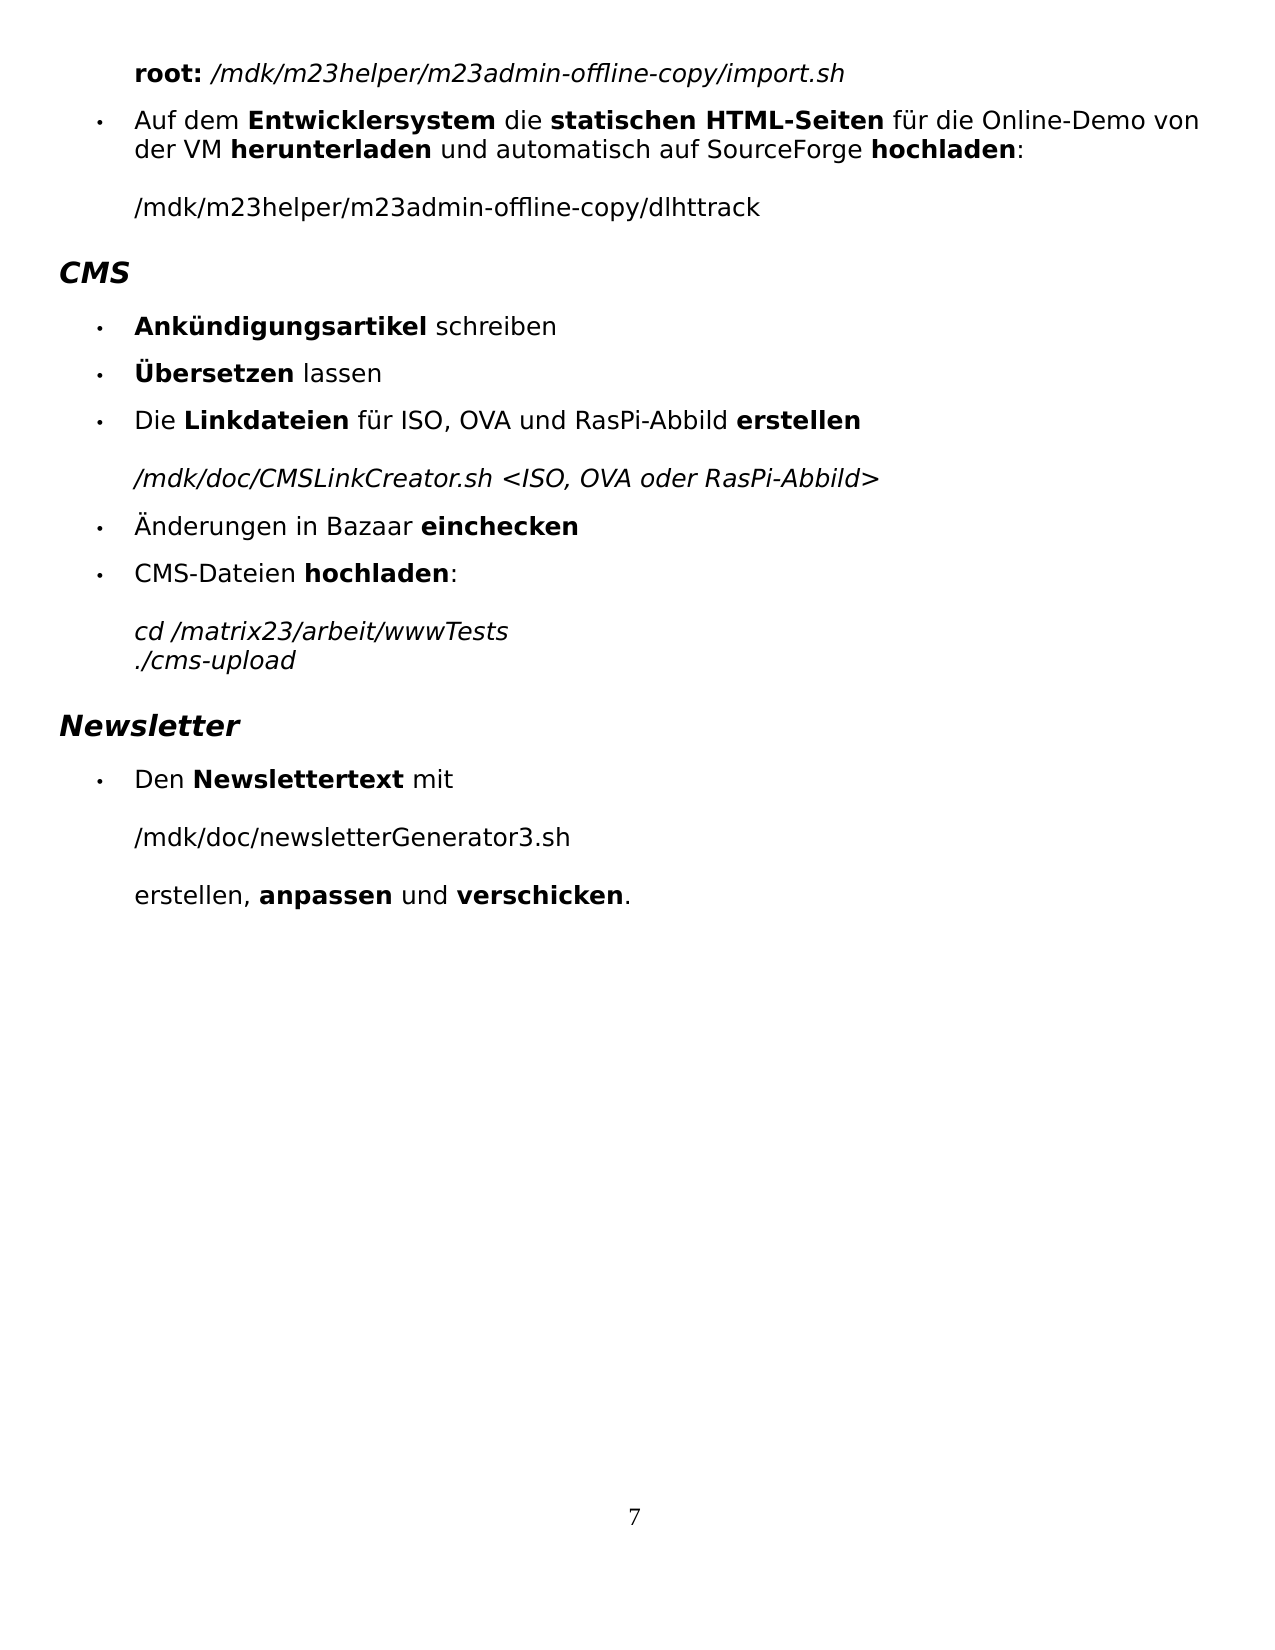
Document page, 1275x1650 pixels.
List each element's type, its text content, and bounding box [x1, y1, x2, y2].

list Übersetzen lassen [97, 359, 1216, 388]
list root: /mdk/m23helper/m23admin-offline-copy/import.sh [97, 59, 1216, 88]
list Änderungen in Bazaar einchecken [97, 512, 1216, 541]
list Die Linkdateien für ISO, OVA und RasPi-Abbild erstellen /mdk/doc/CMSLinkCreator.sh <ISO, OVA oder RasPi-Abbild> [97, 406, 1216, 494]
subtitle CMS [59, 257, 1216, 291]
subtitle Newsletter [59, 709, 1216, 743]
list CMS-Dateien hochladen: cd /matrix23/arbeit/wwwTests ./cms-upload [97, 559, 1216, 676]
list Ankündigungsartikel schreiben [97, 312, 1216, 341]
list Auf dem Entwicklersystem die statischen HTML-Seiten für die Online-Demo von der VM herunterladen und automatisch auf SourceForge hochladen: /mdk/m23helper/m23admin-offline-copy/dlhttrack [97, 106, 1216, 223]
list Den Newslettertext mit /mdk/doc/newsletterGenerator3.sh erstellen, anpassen und verschicken. [97, 765, 1216, 911]
